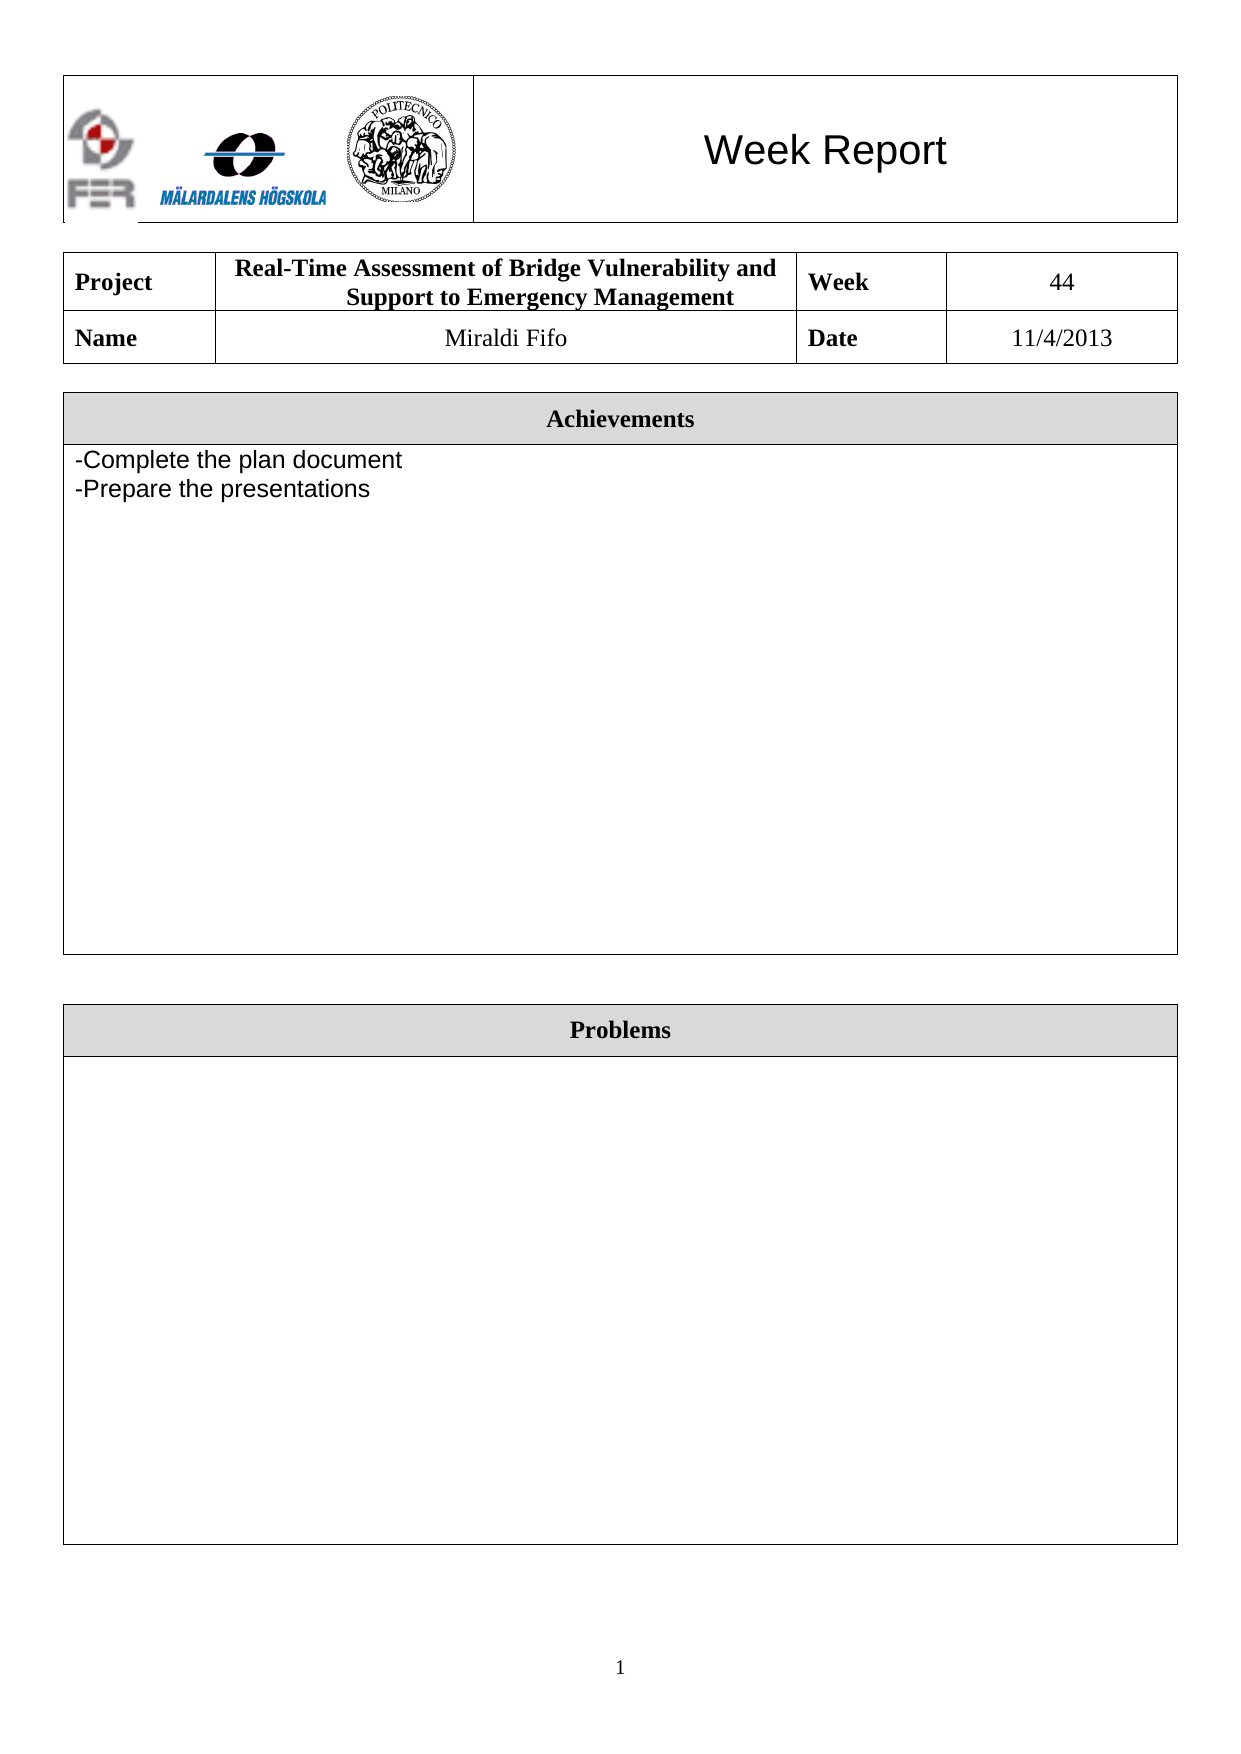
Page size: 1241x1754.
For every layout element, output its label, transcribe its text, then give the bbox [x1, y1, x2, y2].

table_cell Miraldi Fifo [216, 311, 796, 362]
table_cell [712, 223, 946, 252]
table_cell [63, 223, 215, 252]
table_header [64, 76, 473, 224]
picture [347, 96, 457, 202]
table_cell Date [797, 311, 946, 362]
table_cell 44 [947, 253, 1177, 310]
table_cell Name [64, 311, 215, 362]
picture [160, 133, 326, 205]
table_header Week Report [474, 76, 1177, 222]
picture [66, 95, 137, 223]
table_cell Week [797, 253, 946, 310]
table_cell Project [64, 253, 215, 310]
table_cell [215, 223, 712, 252]
table_cell 11/4/2013 [947, 311, 1177, 362]
table_header Problems [64, 1005, 1177, 1056]
table_cell [63, 364, 1177, 392]
table_cell -Complete the plan document -Prepare the presentations [64, 445, 1177, 954]
table_cell [64, 1057, 1177, 1544]
table_cell Achievements [64, 393, 1177, 444]
table_cell Real-Time Assessment of Bridge Vulnerability and Support to Emergency Management [216, 253, 796, 310]
table_cell [946, 223, 1177, 252]
